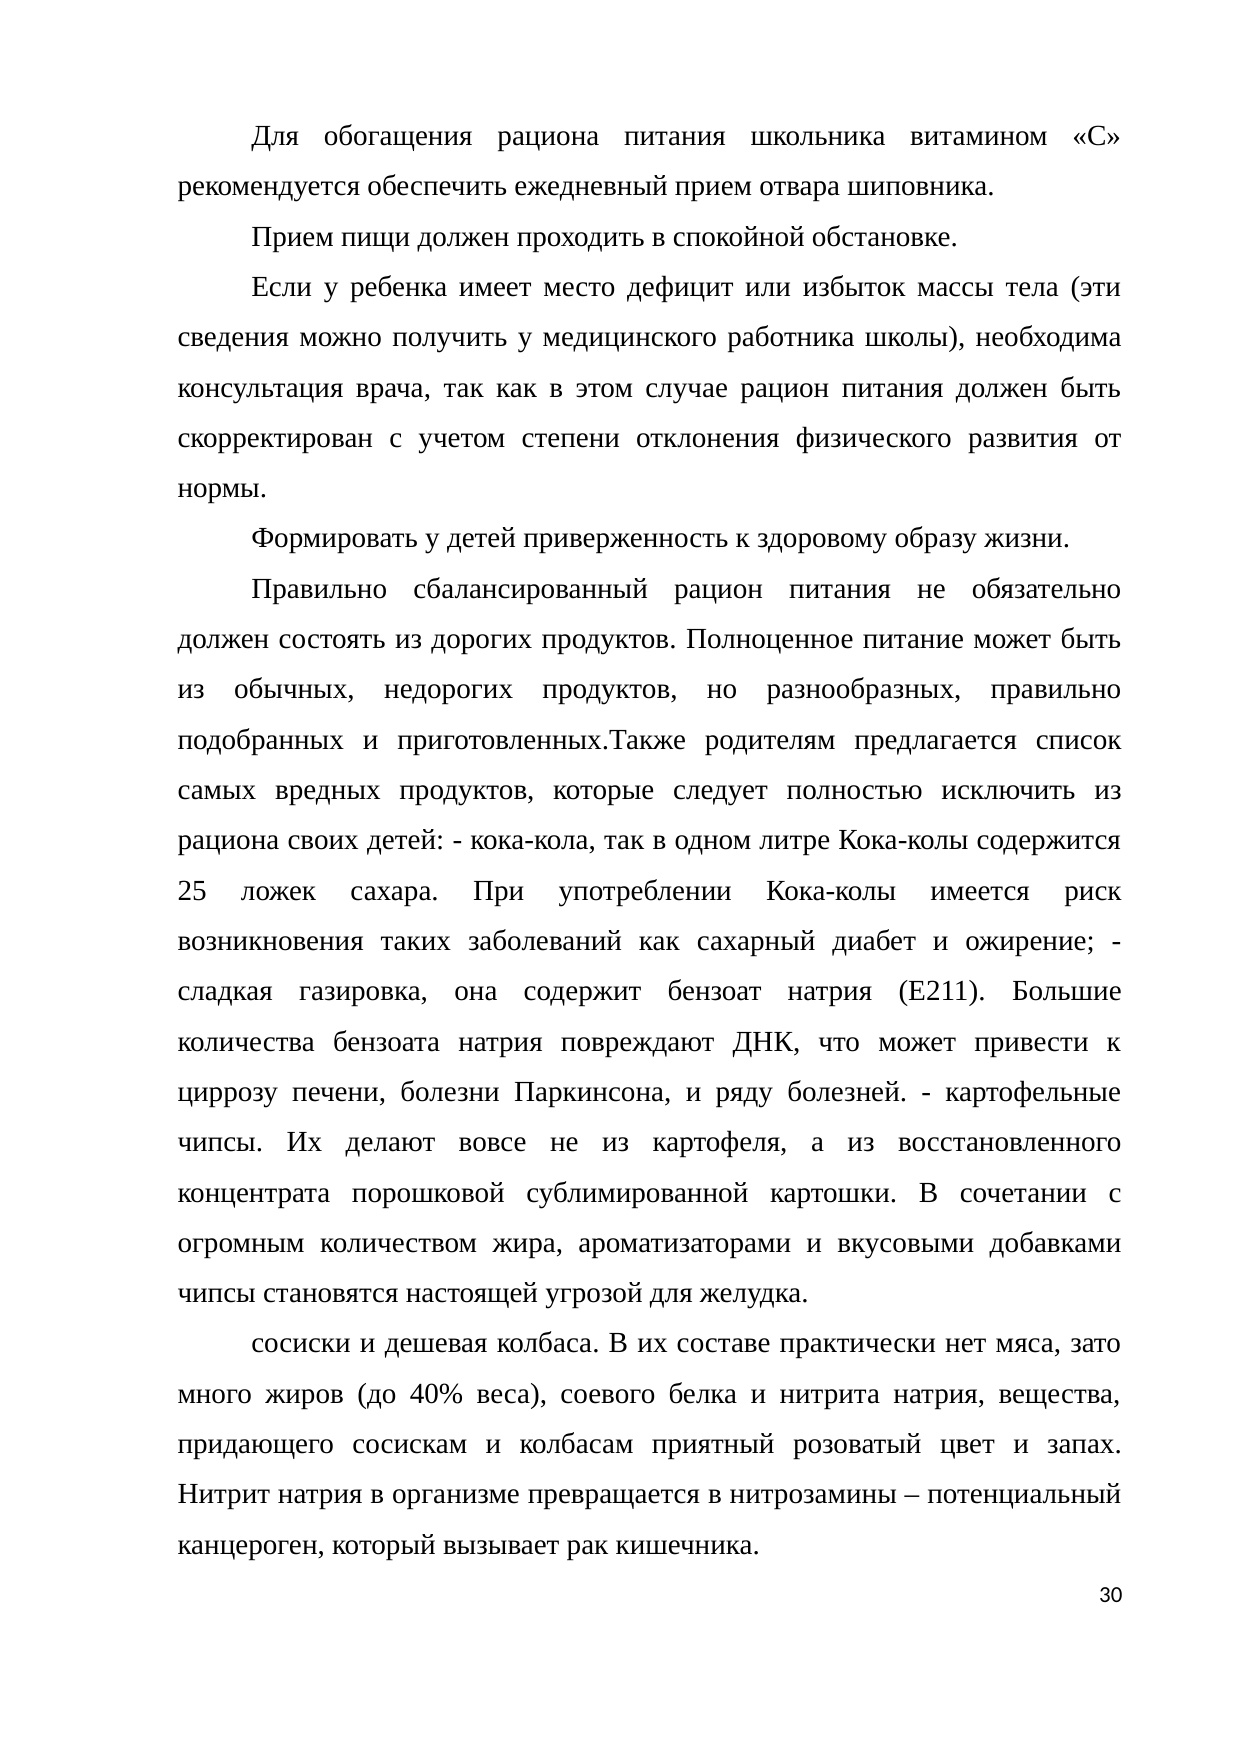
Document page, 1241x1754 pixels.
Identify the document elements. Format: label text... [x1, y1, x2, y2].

text Прием пищи должен проходить в спокойной обстановке. [177, 219, 1122, 252]
text сосиски и дешевая колбаса. В их составе практически нет мяса, зато много жиров (до 40% веса), соевого белка и нитрита натрия, вещества, придающего сосискам и колбасам приятный розоватый цвет и запах. Нитрит натрия в организме превращается в нитрозамины – потенциальный канцероген, который вызывает рак кишечника. [177, 1326, 1122, 1560]
text Правильно сбалансированный рацион питания не обязательно должен состоять из дорогих продуктов. Полноценное питание может быть из обычных, недорогих продуктов, но разнообразных, правильно подобранных и приготовленных.Также родителям предлагается список самых вредных продуктов, которые следует полностью исключить из рациона своих детей: - кока-кола, так в одном литре Кока-колы содержится 25 ложек сахара. При употреблении Кока-колы имеется риск возникновения таких заболеваний как сахарный диабет и ожирение; - сладкая газировка, она содержит бензоат натрия (Е211). Большие количества бензоата натрия повреждают ДНК, что может привести к циррозу печени, болезни Паркинсона, и ряду болезней. - картофельные чипсы. Их делают вовсе не из картофеля, а из восстановленного концентрата порошковой сублимированной картошки. В сочетании с огромным количеством жира, ароматизаторами и вкусовыми добавками чипсы становятся настоящей угрозой для желудка. [177, 571, 1122, 1309]
text Для обогащения рациона питания школьника витамином «С» рекомендуется обеспечить ежедневный прием отвара шиповника. [177, 118, 1122, 202]
text Формировать у детей приверженность к здоровому образу жизни. [177, 521, 1122, 554]
text Если у ребенка имеет место дефицит или избыток массы тела (эти сведения можно получить у медицинского работника школы), необходима консультация врача, так как в этом случае рацион питания должен быть скорректирован с учетом степени отклонения физического развития от нормы. [177, 269, 1122, 504]
